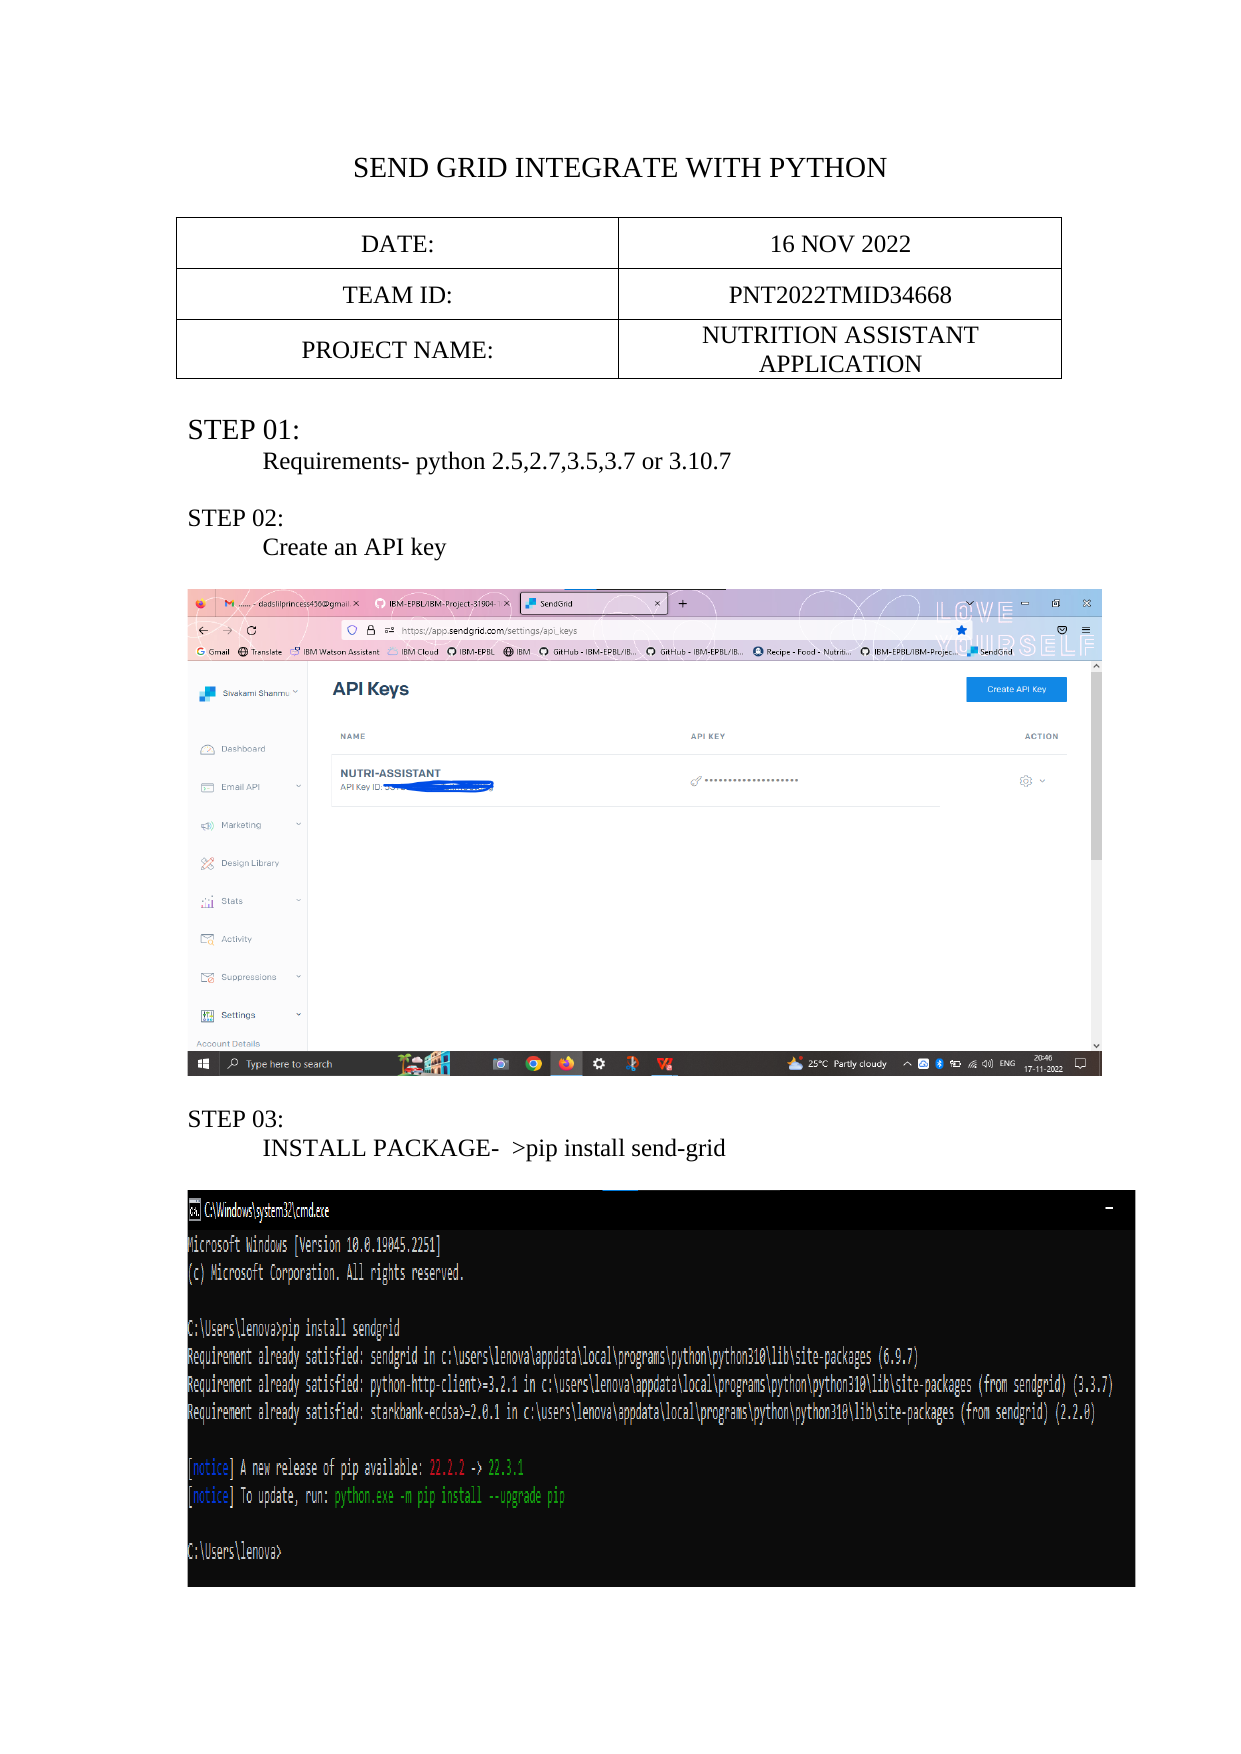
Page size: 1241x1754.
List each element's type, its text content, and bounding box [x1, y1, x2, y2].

text Requirements- python 2.5,2.7,3.5,3.7 or 3.10.7 [187, 446, 1053, 475]
text STEP 01: [187, 412, 1053, 446]
table_header DATE: [177, 218, 618, 268]
table_cell NUTRITION ASSISTANT APPLICATION [619, 320, 1061, 378]
text INSTALL PACKAGE- >pip install send-grid [187, 1133, 1053, 1162]
table_cell TEAM ID: [177, 269, 618, 319]
picture [187, 589, 1102, 1076]
text STEP 03: [187, 1104, 1053, 1133]
table_cell PNT2022TMID34668 [619, 269, 1061, 319]
table_cell PROJECT NAME: [177, 320, 618, 378]
table_header 16 NOV 2022 [619, 218, 1061, 268]
text Create an API key [187, 532, 1053, 561]
picture [187, 1190, 1136, 1587]
text SEND GRID INTEGRATE WITH PYTHON [187, 150, 1053, 183]
text STEP 02: [187, 503, 1053, 532]
